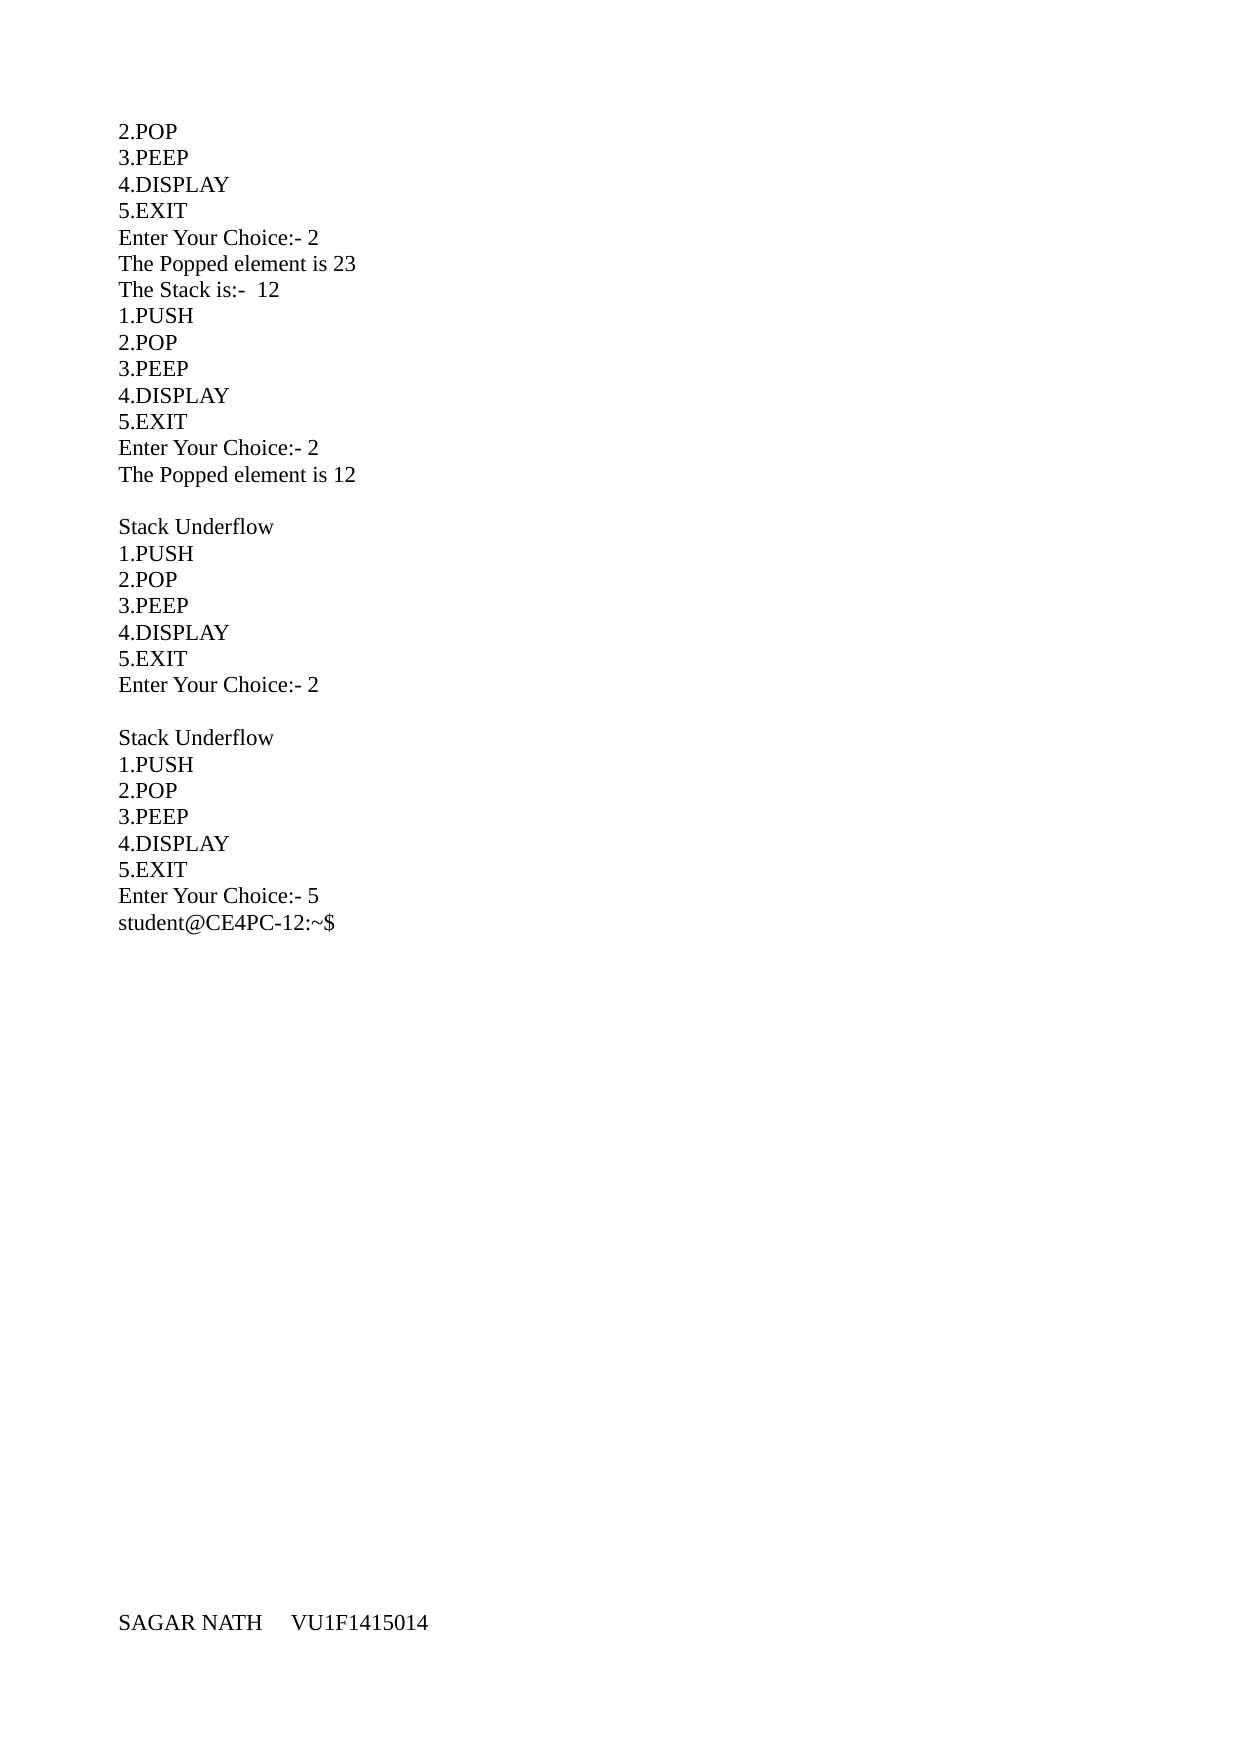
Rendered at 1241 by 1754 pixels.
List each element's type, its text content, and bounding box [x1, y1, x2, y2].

text 5.EXIT [118, 645, 1122, 672]
text 2.POP [118, 118, 1122, 144]
text The Popped element is 12 [118, 461, 1122, 487]
text 5.EXIT [118, 408, 1122, 434]
text The Stack is:- 12 [118, 276, 1122, 303]
text 5.EXIT [118, 197, 1122, 223]
text 3.PEEP [118, 803, 1122, 830]
text 1.PUSH [118, 540, 1122, 566]
text Stack Underflow [118, 513, 1122, 540]
text Stack Underflow [118, 724, 1122, 751]
text 1.PUSH [118, 751, 1122, 777]
text student@CE4PC-12:~$ [118, 909, 1122, 935]
text Enter Your Choice:- 2 [118, 434, 1122, 461]
text 4.DISPLAY [118, 382, 1122, 408]
text Enter Your Choice:- 2 [118, 672, 1122, 698]
text The Popped element is 23 [118, 250, 1122, 276]
text 2.POP [118, 566, 1122, 592]
text 5.EXIT [118, 856, 1122, 882]
text 4.DISPLAY [118, 619, 1122, 645]
text 2.POP [118, 777, 1122, 803]
text 4.DISPLAY [118, 171, 1122, 197]
text Enter Your Choice:- 2 [118, 223, 1122, 250]
text 4.DISPLAY [118, 830, 1122, 856]
text Enter Your Choice:- 5 [118, 882, 1122, 909]
text 3.PEEP [118, 355, 1122, 382]
text 2.POP [118, 329, 1122, 355]
text 3.PEEP [118, 144, 1122, 171]
text 1.PUSH [118, 303, 1122, 329]
text 3.PEEP [118, 592, 1122, 619]
